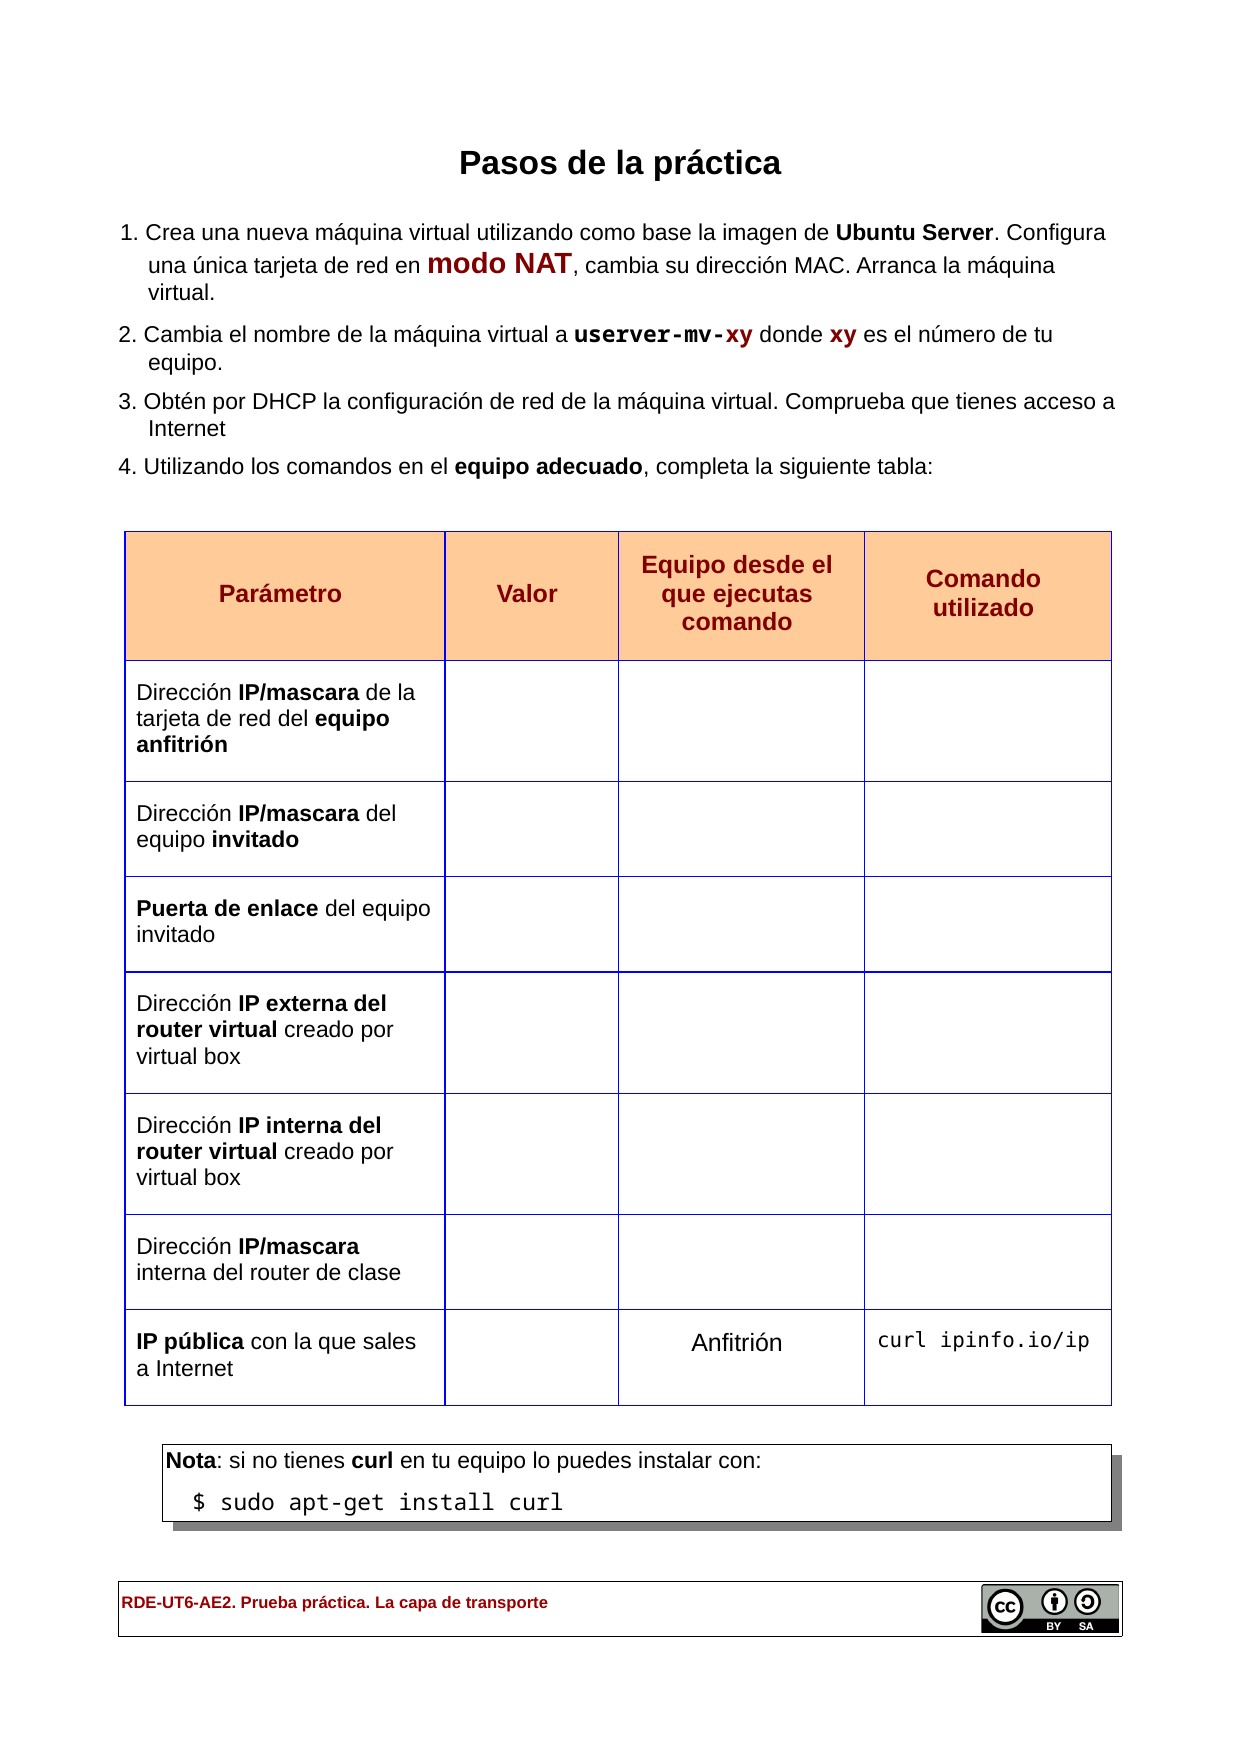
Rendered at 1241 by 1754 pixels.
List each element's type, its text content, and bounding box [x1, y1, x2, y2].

table_cell Anfitrión [619, 1310, 864, 1404]
table_header Valor [446, 532, 618, 660]
table_header Parámetro [126, 532, 444, 660]
table_cell [446, 1215, 618, 1309]
table_cell [865, 973, 1111, 1093]
table_cell Dirección IP/mascara del equipo invitado [126, 782, 444, 876]
text $ sudo apt-get install curl [163, 1483, 1111, 1521]
table_header Equipo desde el que ejecutas comando [619, 532, 864, 660]
table_cell [446, 1310, 618, 1404]
table_cell [619, 1215, 864, 1309]
table_cell IP pública con la que sales a Internet [126, 1310, 444, 1404]
table_cell [619, 661, 864, 781]
table_cell [619, 782, 864, 876]
table_cell [619, 1094, 864, 1214]
table_cell [446, 661, 618, 781]
table_cell [865, 1094, 1111, 1214]
text 4. Utilizando los comandos en el equipo adecuado, completa la siguiente tabla: [118, 453, 1122, 480]
table_cell Dirección IP externa del router virtual creado por virtual box [126, 973, 444, 1093]
table_cell [446, 973, 618, 1093]
table_cell [446, 782, 618, 876]
table_cell Dirección IP/mascara interna del router de clase [126, 1215, 444, 1309]
table_cell [446, 877, 618, 971]
table_cell Dirección IP/mascara de la tarjeta de red del equipo anfitrión [126, 661, 444, 781]
table_cell curl ipinfo.io/ip [865, 1310, 1111, 1404]
table_cell Dirección IP interna del router virtual creado por virtual box [126, 1094, 444, 1214]
subtitle Pasos de la práctica [118, 143, 1122, 182]
table_cell [619, 973, 864, 1093]
table_cell [619, 877, 864, 971]
table_cell [865, 782, 1111, 876]
table_cell [865, 877, 1111, 971]
table_cell [865, 1215, 1111, 1309]
text 3. Obtén por DHCP la configuración de red de la máquina virtual. Comprueba que tienes acceso a Internet [118, 388, 1122, 441]
picture [981, 1584, 1119, 1633]
subtitle 1. Crea una nueva máquina virtual utilizando como base la imagen de Ubuntu Server. Configura una única tarjeta de red en modo NAT, cambia su dirección MAC. Arranca la máquina virtual. [120, 219, 1122, 306]
table_cell [446, 1094, 618, 1214]
table_cell [865, 661, 1111, 781]
table_cell Puerta de enlace del equipo invitado [126, 877, 444, 971]
text Nota: si no tienes curl en tu equipo lo puedes instalar con: [163, 1445, 1111, 1474]
text 2. Cambia el nombre de la máquina virtual a userver-mv-xy donde xy es el número de tu equipo. [118, 318, 1122, 376]
table_header Comando utilizado [865, 532, 1111, 660]
